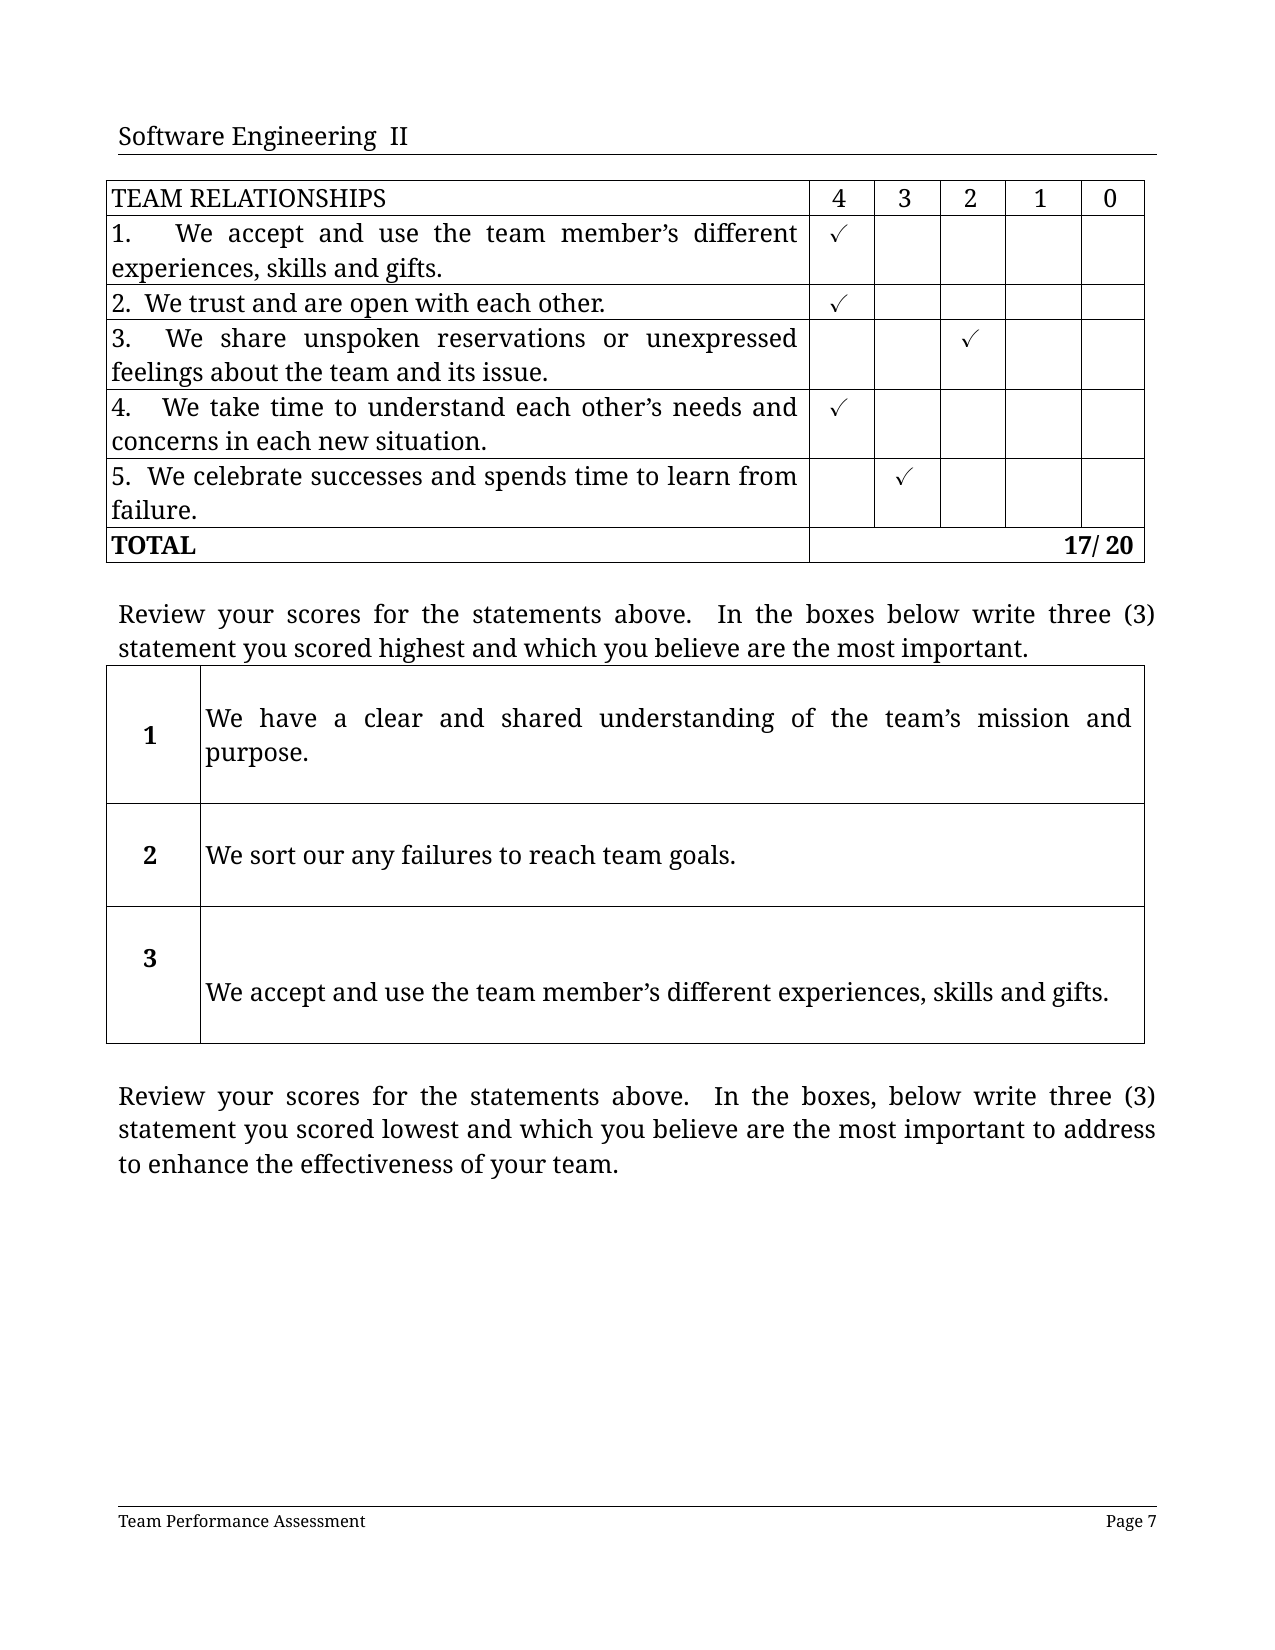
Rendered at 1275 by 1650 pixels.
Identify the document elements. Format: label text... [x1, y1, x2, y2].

table_cell [941, 390, 1005, 458]
table_header 3 [875, 181, 940, 215]
text Review your scores for the statements above. In the boxes below write three (3) statement you scored highest and which you believe are the most important. [118, 597, 1157, 665]
table_cell [1006, 216, 1081, 284]
table_cell [1082, 320, 1144, 388]
table_cell [941, 216, 1005, 284]
table_cell [941, 459, 1005, 527]
table_header We have a clear and shared understanding of the team’s mission and purpose. [201, 666, 1144, 802]
table_cell [810, 320, 874, 388]
table_header 1 [107, 666, 200, 802]
table_cell [875, 216, 940, 284]
table_cell [1082, 390, 1144, 458]
table_cell [875, 285, 940, 319]
table_cell [1082, 285, 1144, 319]
table_cell [810, 459, 874, 527]
table_cell 1. We accept and use the team member’s different experiences, skills and gifts. [107, 216, 809, 284]
table_cell 4. We take time to understand each other’s needs and concerns in each new situation. [107, 390, 809, 458]
table_cell 17/ 20 [810, 528, 1144, 562]
table_header 0 [1082, 181, 1144, 215]
table_cell ✓ [875, 459, 940, 527]
table_header TEAM RELATIONSHIPS [107, 181, 809, 215]
table_cell [1082, 216, 1144, 284]
table_cell 3 [107, 907, 200, 1043]
table_cell 2 [107, 804, 200, 906]
table_cell 3. We share unspoken reservations or unexpressed feelings about the team and its issue. [107, 320, 809, 388]
table_cell ✓ [810, 216, 874, 284]
table_cell ✓ [941, 320, 1005, 388]
table_header 2 [941, 181, 1005, 215]
table_header 1 [1006, 181, 1081, 215]
table_cell ✓ [810, 285, 874, 319]
table_cell We sort our any failures to reach team goals. [201, 804, 1144, 906]
table_cell 5. We celebrate successes and spends time to learn from failure. [107, 459, 809, 527]
table_cell [1006, 459, 1081, 527]
table_cell [1006, 390, 1081, 458]
table_cell [941, 285, 1005, 319]
table_cell TOTAL [107, 528, 809, 562]
table_header 4 [810, 181, 874, 215]
text Review your scores for the statements above. In the boxes, below write three (3) statement you scored lowest and which you believe are the most important to address to enhance the effectiveness of your team. [118, 1078, 1157, 1180]
table_cell We accept and use the team member’s different experiences, skills and gifts. [201, 907, 1144, 1043]
table_cell 2. We trust and are open with each other. [107, 285, 809, 319]
table_cell ✓ [810, 390, 874, 458]
table_cell [1006, 320, 1081, 388]
table_cell [1006, 285, 1081, 319]
table_cell [875, 390, 940, 458]
table_cell [1082, 459, 1144, 527]
table_cell [875, 320, 940, 388]
